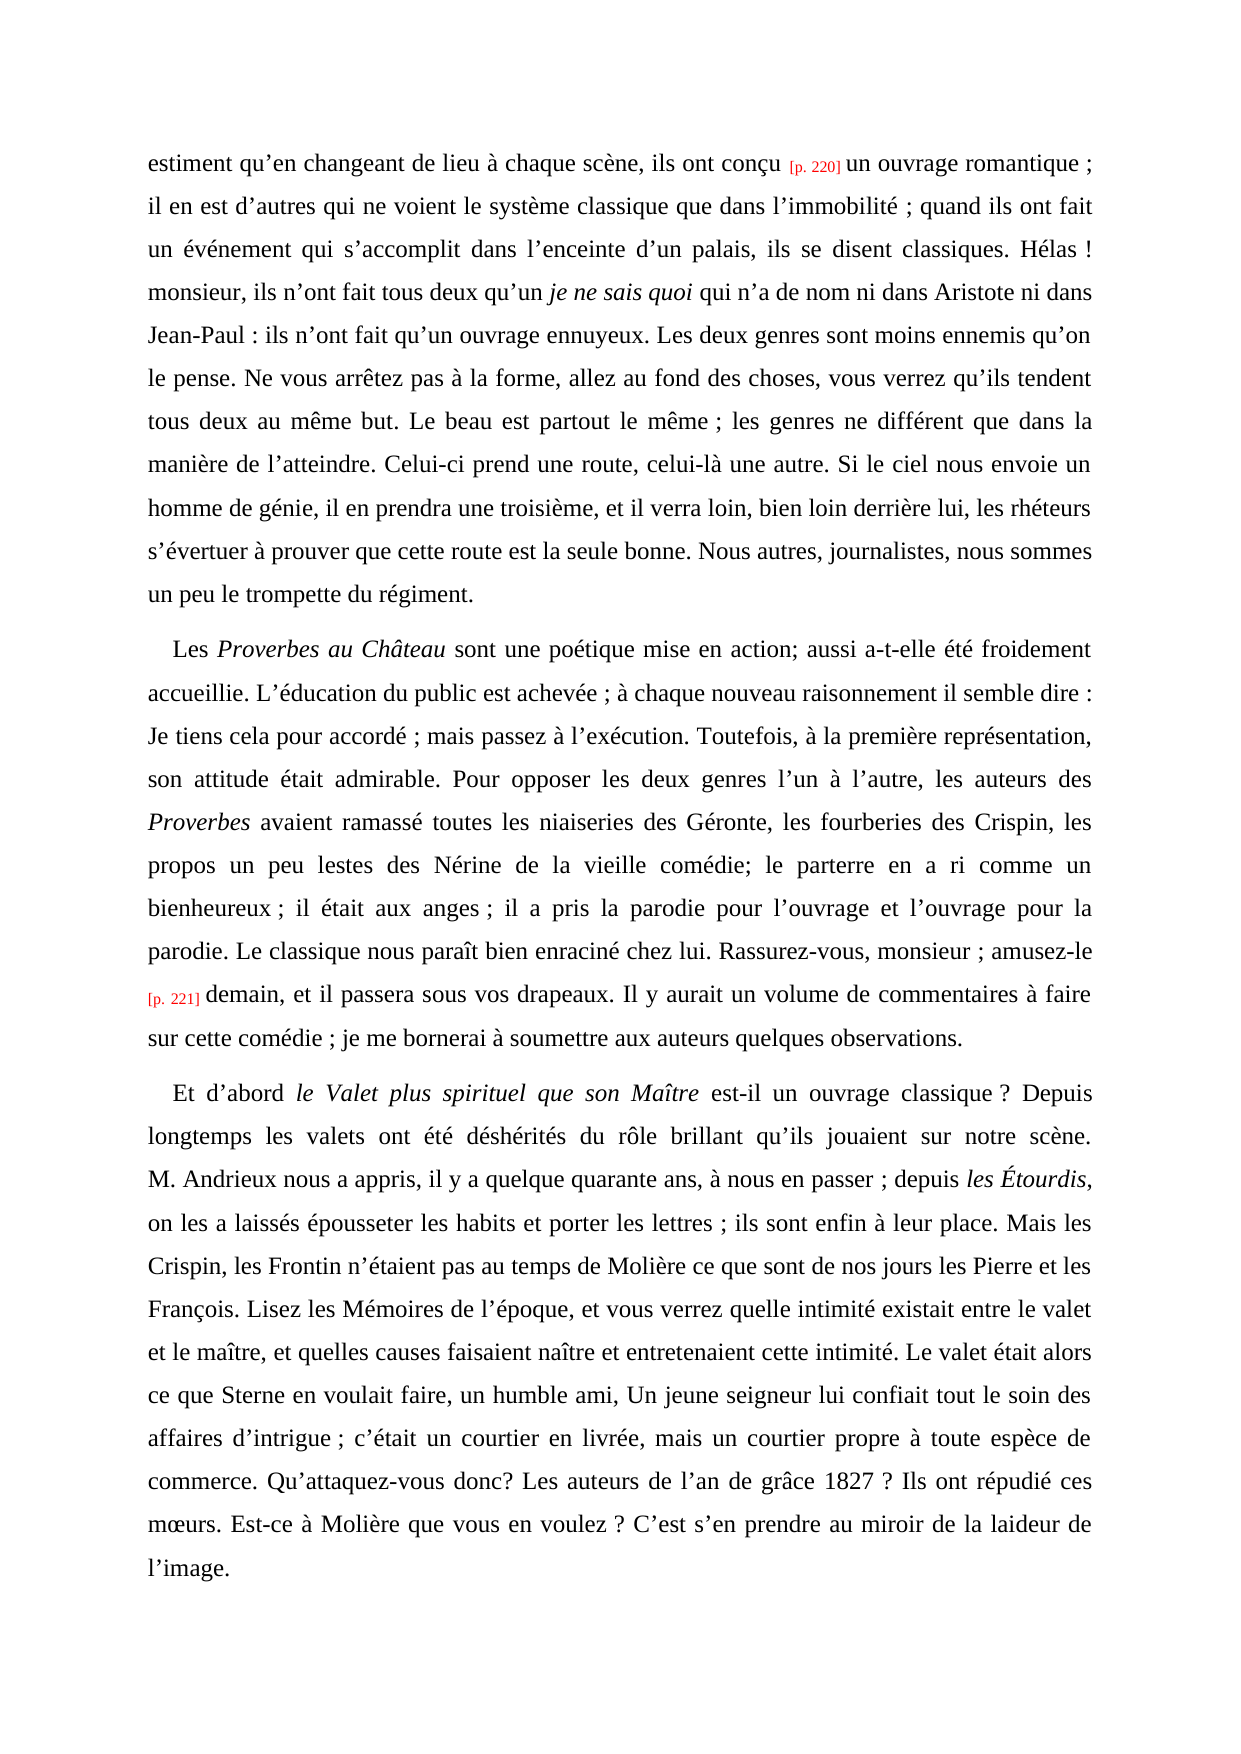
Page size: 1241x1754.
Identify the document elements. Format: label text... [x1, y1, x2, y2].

text Et d’abord le Valet plus spirituel que son Maître est-il un ouvrage classique ? Depuis longtemps les valets ont été déshérités du rôle brillant qu’ils jouaient sur notre scène. M. Andrieux nous a appris, il y a quelque quarante ans, à nous en passer ; depuis les Étourdis, on les a laissés épousseter les habits et porter les lettres ; ils sont enfin à leur place. Mais les Crispin, les Frontin n’étaient pas au temps de Molière ce que sont de nos jours les Pierre et les François. Lisez les Mémoires de l’époque, et vous verrez quelle intimité existait entre le valet et le maître, et quelles causes faisaient naître et entretenaient cette intimité. Le valet était alors ce que Sterne en voulait faire, un humble ami, Un jeune seigneur lui confiait tout le soin des affaires d’intrigue ; c’était un courtier en livrée, mais un courtier propre à toute espèce de commerce. Qu’attaquez-vous donc? Les auteurs de l’an de grâce 1827 ? Ils ont répudié ces mœurs. Est-ce à Molière que vous en voulez ? C’est s’en prendre au miroir de la laideur de l’image. [148, 1078, 1093, 1581]
text Les Proverbes au Château sont une poétique mise en action; aussi a-t-elle été froidement accueillie. L’éducation du public est achevée ; à chaque nouveau raisonnement il semble dire : Je tiens cela pour accordé ; mais passez à l’exécution. Toutefois, à la première représentation, son attitude était admirable. Pour opposer les deux genres l’un à l’autre, les auteurs des Proverbes avaient ramassé toutes les niaiseries des Géronte, les fourberies des Crispin, les propos un peu lestes des Nérine de la vieille comédie; le parterre en a ri comme un bienheureux ; il était aux anges ; il a pris la parodie pour l’ouvrage et l’ouvrage pour la parodie. Le classique nous paraît bien enraciné chez lui. Rassurez-vous, monsieur ; amusez-le [p. 221] demain, et il passera sous vos drapeaux. Il y aurait un volume de commentaires à faire sur cette comédie ; je me bornerai à soumettre aux auteurs quelques observations. [148, 634, 1093, 1051]
text estiment qu’en changeant de lieu à chaque scène, ils ont conçu [p. 220] un ouvrage romantique ; il en est d’autres qui ne voient le système classique que dans l’immobilité ; quand ils ont fait un événement qui s’accomplit dans l’enceinte d’un palais, ils se disent classiques. Hélas ! monsieur, ils n’ont fait tous deux qu’un je ne sais quoi qui n’a de nom ni dans Aristote ni dans Jean-Paul : ils n’ont fait qu’un ouvrage ennuyeux. Les deux genres sont moins ennemis qu’on le pense. Ne vous arrêtez pas à la forme, allez au fond des choses, vous verrez qu’ils tendent tous deux au même but. Le beau est partout le même ; les genres ne différent que dans la manière de l’atteindre. Celui-ci prend une route, celui-là une autre. Si le ciel nous envoie un homme de génie, il en prendra une troisième, et il verra loin, bien loin derrière lui, les rhéteurs s’évertuer à prouver que cette route est la seule bonne. Nous autres, journalistes, nous sommes un peu le trompette du régiment. [148, 148, 1093, 608]
